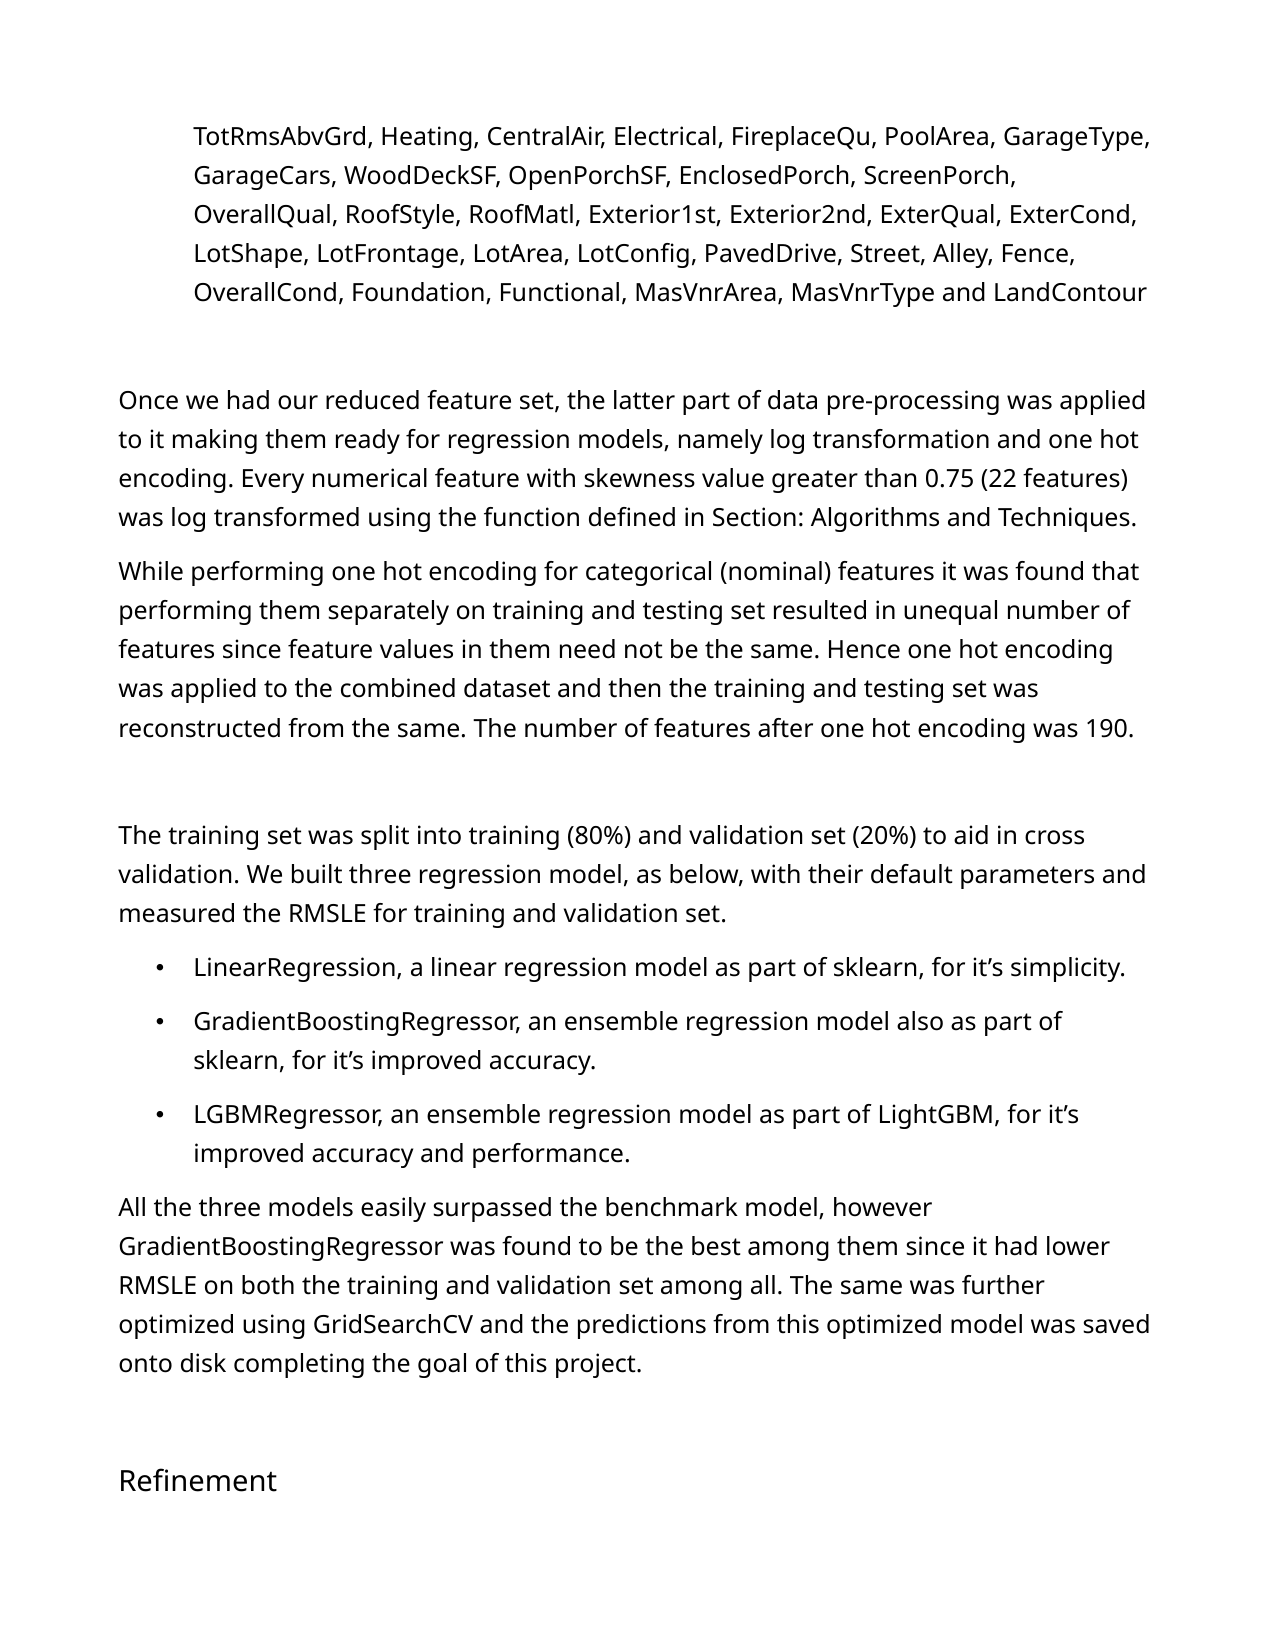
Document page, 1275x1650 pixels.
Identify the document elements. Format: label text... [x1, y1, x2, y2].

list LGBMRegressor, an ensemble regression model as part of LightGBM, for it’s improved accuracy and performance. [156, 1096, 1157, 1170]
text The training set was split into training (80%) and validation set (20%) to aid in cross validation. We built three regression model, as below, with their default parameters and measured the RMSLE for training and validation set. [118, 818, 1157, 930]
text All the three models easily surpassed the benchmark model, however GradientBoostingRegressor was found to be the best among them since it had lower RMSLE on both the training and validation set among all. The same was further optimized using GridSearchCV and the predictions from this optimized model was saved onto disk completing the goal of this project. [118, 1189, 1157, 1380]
text Refinement [118, 1460, 1157, 1500]
list GradientBoostingRegressor, an ensemble regression model also as part of sklearn, for it’s improved accuracy. [156, 1003, 1157, 1077]
text Once we had our reduced feature set, the latter part of data pre-processing was applied to it making them ready for regression models, namely log transformation and one hot encoding. Every numerical feature with skewness value greater than 0.75 (22 features) was log transformed using the function defined in Section: Algorithms and Techniques. [118, 382, 1157, 534]
text While performing one hot encoding for categorical (nominal) features it was found that performing them separately on training and testing set resulted in unequal number of features since feature values in them need not be the same. Hence one hot encoding was applied to the combined dataset and then the training and testing set was reconstructed from the same. The number of features after one hot encoding was 190. [118, 553, 1157, 744]
list TotRmsAbvGrd, Heating, CentralAir, Electrical, FireplaceQu, PoolArea, GarageType, GarageCars, WoodDeckSF, OpenPorchSF, EnclosedPorch, ScreenPorch, OverallQual, RoofStyle, RoofMatl, Exterior1st, Exterior2nd, ExterQual, ExterCond, LotShape, LotFrontage, LotArea, LotConfig, PavedDrive, Street, Alley, Fence, OverallCond, Foundation, Functional, MasVnrArea, MasVnrType and LandContour [156, 118, 1157, 309]
list LinearRegression, a linear regression model as part of sklearn, for it’s simplicity. [156, 950, 1157, 984]
